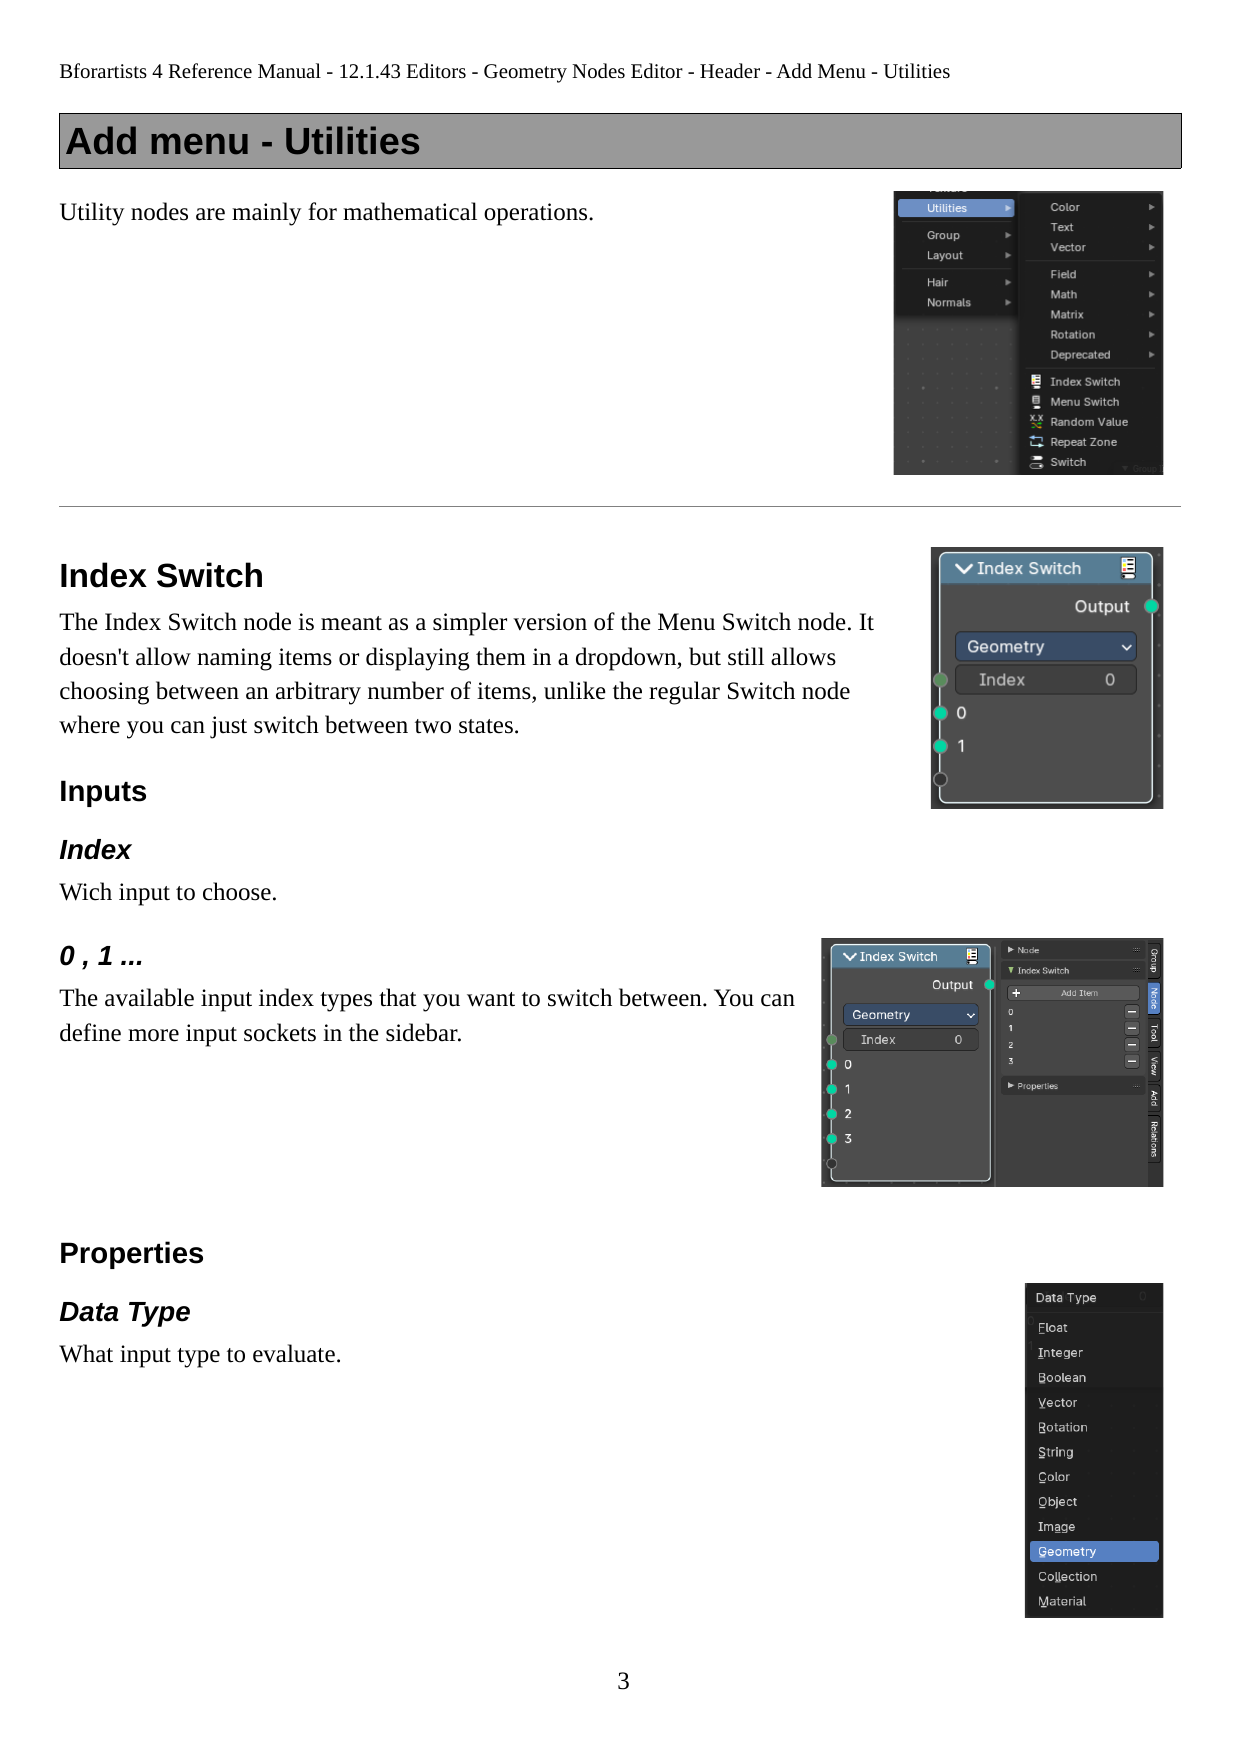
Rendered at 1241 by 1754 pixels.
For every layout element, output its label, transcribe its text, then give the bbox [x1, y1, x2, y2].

text The available input index types that you want to switch between. You can define more input sockets in the sidebar. [59, 983, 821, 1047]
picture [821, 938, 1164, 1187]
subtitle [1164, 1295, 1181, 1327]
text Wich input to choose. [59, 877, 1181, 906]
subtitle 0 , 1 ... [59, 939, 821, 971]
subtitle [1164, 939, 1181, 971]
subtitle Index [59, 833, 1181, 865]
subtitle [1164, 774, 1181, 808]
text Utility nodes are mainly for mathematical operations. [59, 197, 893, 225]
text The Index Switch node is meant as a simpler version of the Menu Switch node. It doesn't allow naming items or displaying them in a dropdown, but still allows choosing between an arbitrary number of items, unlike the regular Switch node where you can just switch between two states. [59, 607, 930, 739]
picture [1024, 1283, 1164, 1618]
subtitle Data Type [59, 1295, 1024, 1327]
subtitle Inputs [59, 774, 930, 808]
picture [893, 191, 1164, 475]
subtitle [1164, 556, 1181, 595]
text What input type to evaluate. [59, 1339, 1024, 1368]
subtitle Index Switch [59, 556, 930, 595]
subtitle Properties [59, 1236, 1181, 1270]
picture [930, 547, 1164, 809]
table_header Add menu - Utilities [60, 114, 1181, 168]
